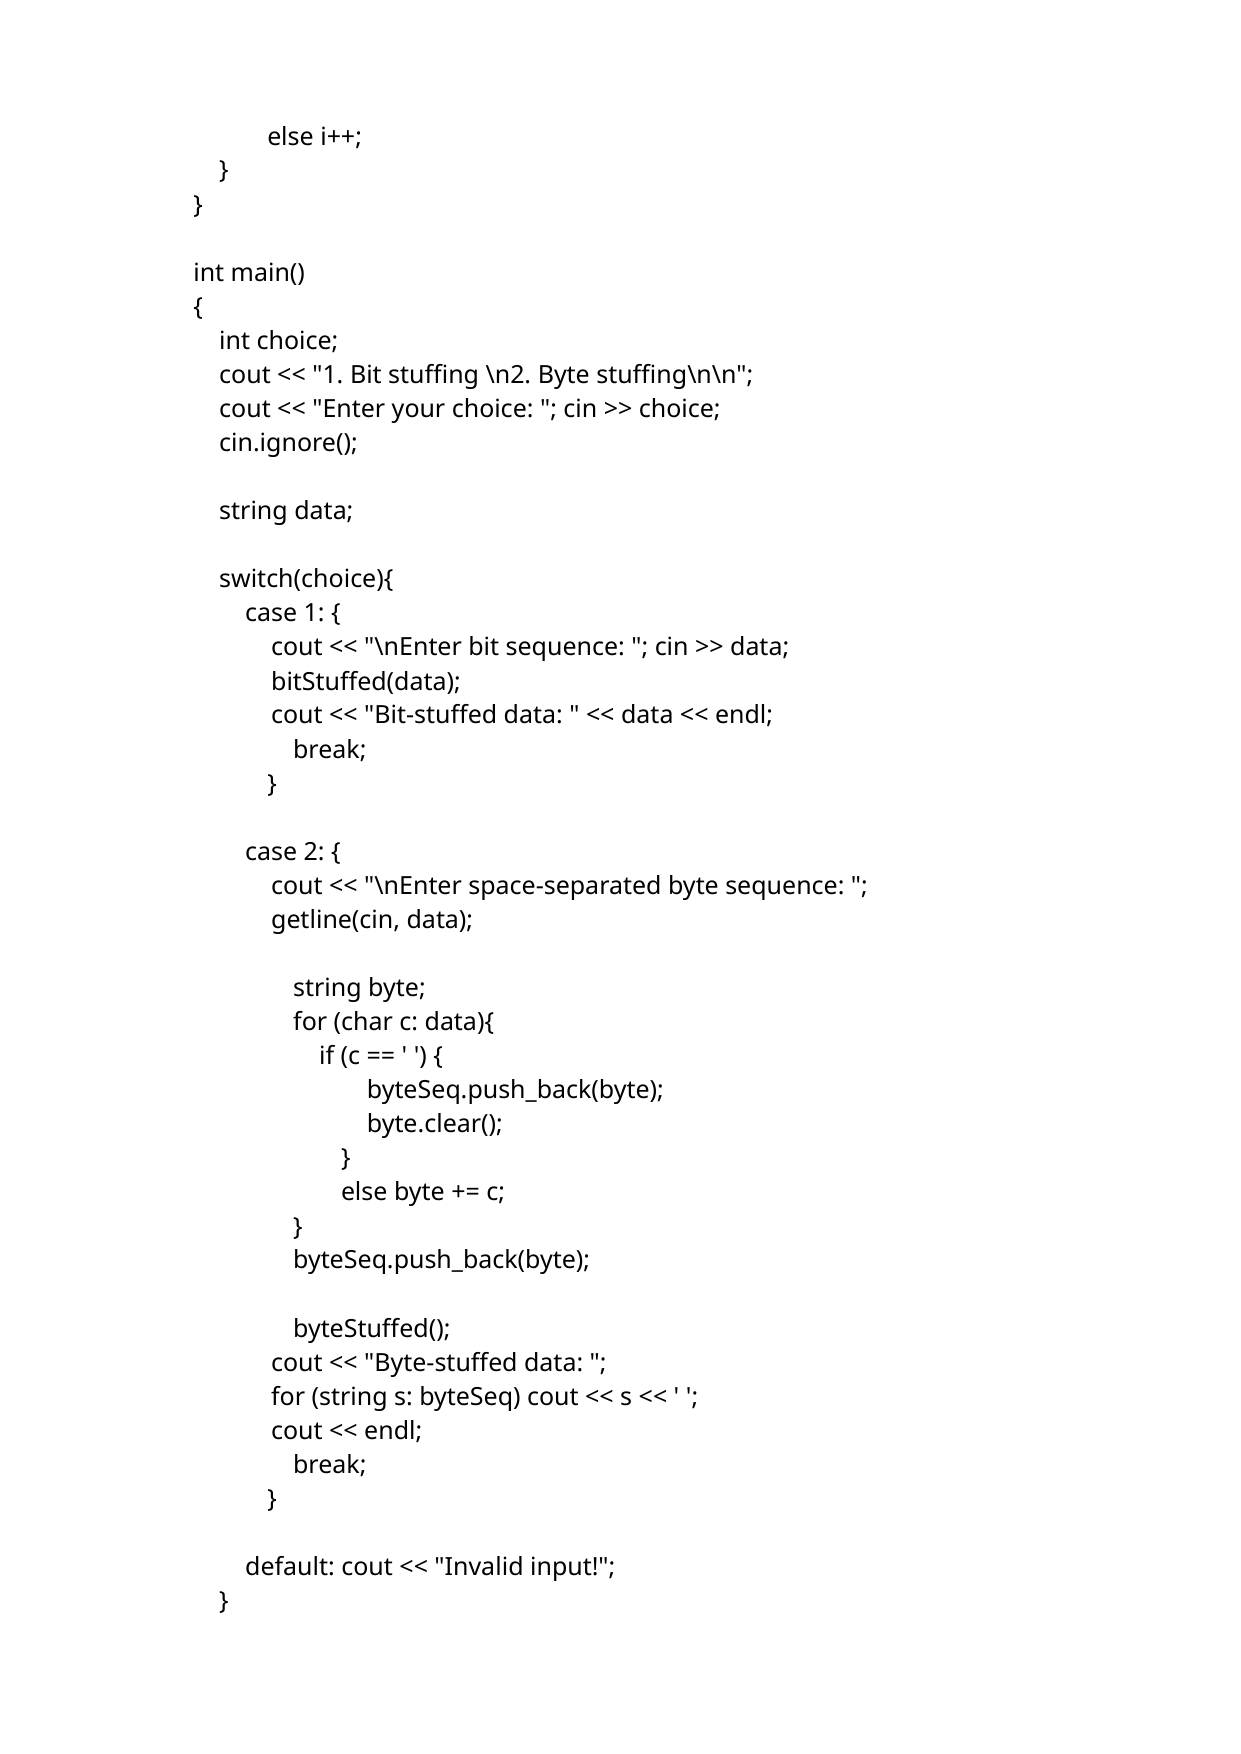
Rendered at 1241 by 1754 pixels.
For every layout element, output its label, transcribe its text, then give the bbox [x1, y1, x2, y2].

list byteSeq.push_back(byte); [193, 1242, 1122, 1276]
list break; [193, 1447, 1122, 1481]
list case 1: { [193, 595, 1122, 629]
list case 2: { [193, 833, 1122, 867]
list getline(cin, data); [193, 902, 1122, 936]
list string byte; [193, 970, 1122, 1004]
list else byte += c; [193, 1174, 1122, 1208]
list } [193, 1140, 1122, 1174]
list cout << "Byte-stuffed data: "; [193, 1344, 1122, 1378]
list break; [193, 731, 1122, 765]
list for (string s: byteSeq) cout << s << ' '; [193, 1378, 1122, 1412]
list switch(choice){ [193, 561, 1122, 595]
list cout << "Bit-stuffed data: " << data << endl; [193, 697, 1122, 731]
list byte.clear(); [193, 1106, 1122, 1140]
list { [193, 288, 1122, 322]
list else i++; [193, 118, 1122, 152]
list int choice; [193, 322, 1122, 357]
list default: cout << "Invalid input!"; [193, 1549, 1122, 1583]
list if (c == ' ') { [193, 1038, 1122, 1072]
list cout << "\nEnter bit sequence: "; cin >> data; [193, 629, 1122, 663]
list bitStuffed(data); [193, 663, 1122, 697]
list } [193, 1481, 1122, 1515]
list string data; [193, 493, 1122, 527]
list byteSeq.push_back(byte); [193, 1072, 1122, 1106]
list byteStuffed(); [193, 1310, 1122, 1344]
list cout << "\nEnter space-separated byte sequence: "; [193, 867, 1122, 902]
list } [193, 186, 1122, 220]
list cin.ignore(); [193, 425, 1122, 459]
list } [193, 1208, 1122, 1242]
list } [193, 765, 1122, 799]
list } [193, 1583, 1122, 1617]
list cout << endl; [193, 1412, 1122, 1447]
list int main() [193, 254, 1122, 288]
list cout << "1. Bit stuffing \n2. Byte stuffing\n\n"; [193, 357, 1122, 391]
list for (char c: data){ [193, 1004, 1122, 1038]
list cout << "Enter your choice: "; cin >> choice; [193, 391, 1122, 425]
list } [193, 152, 1122, 186]
